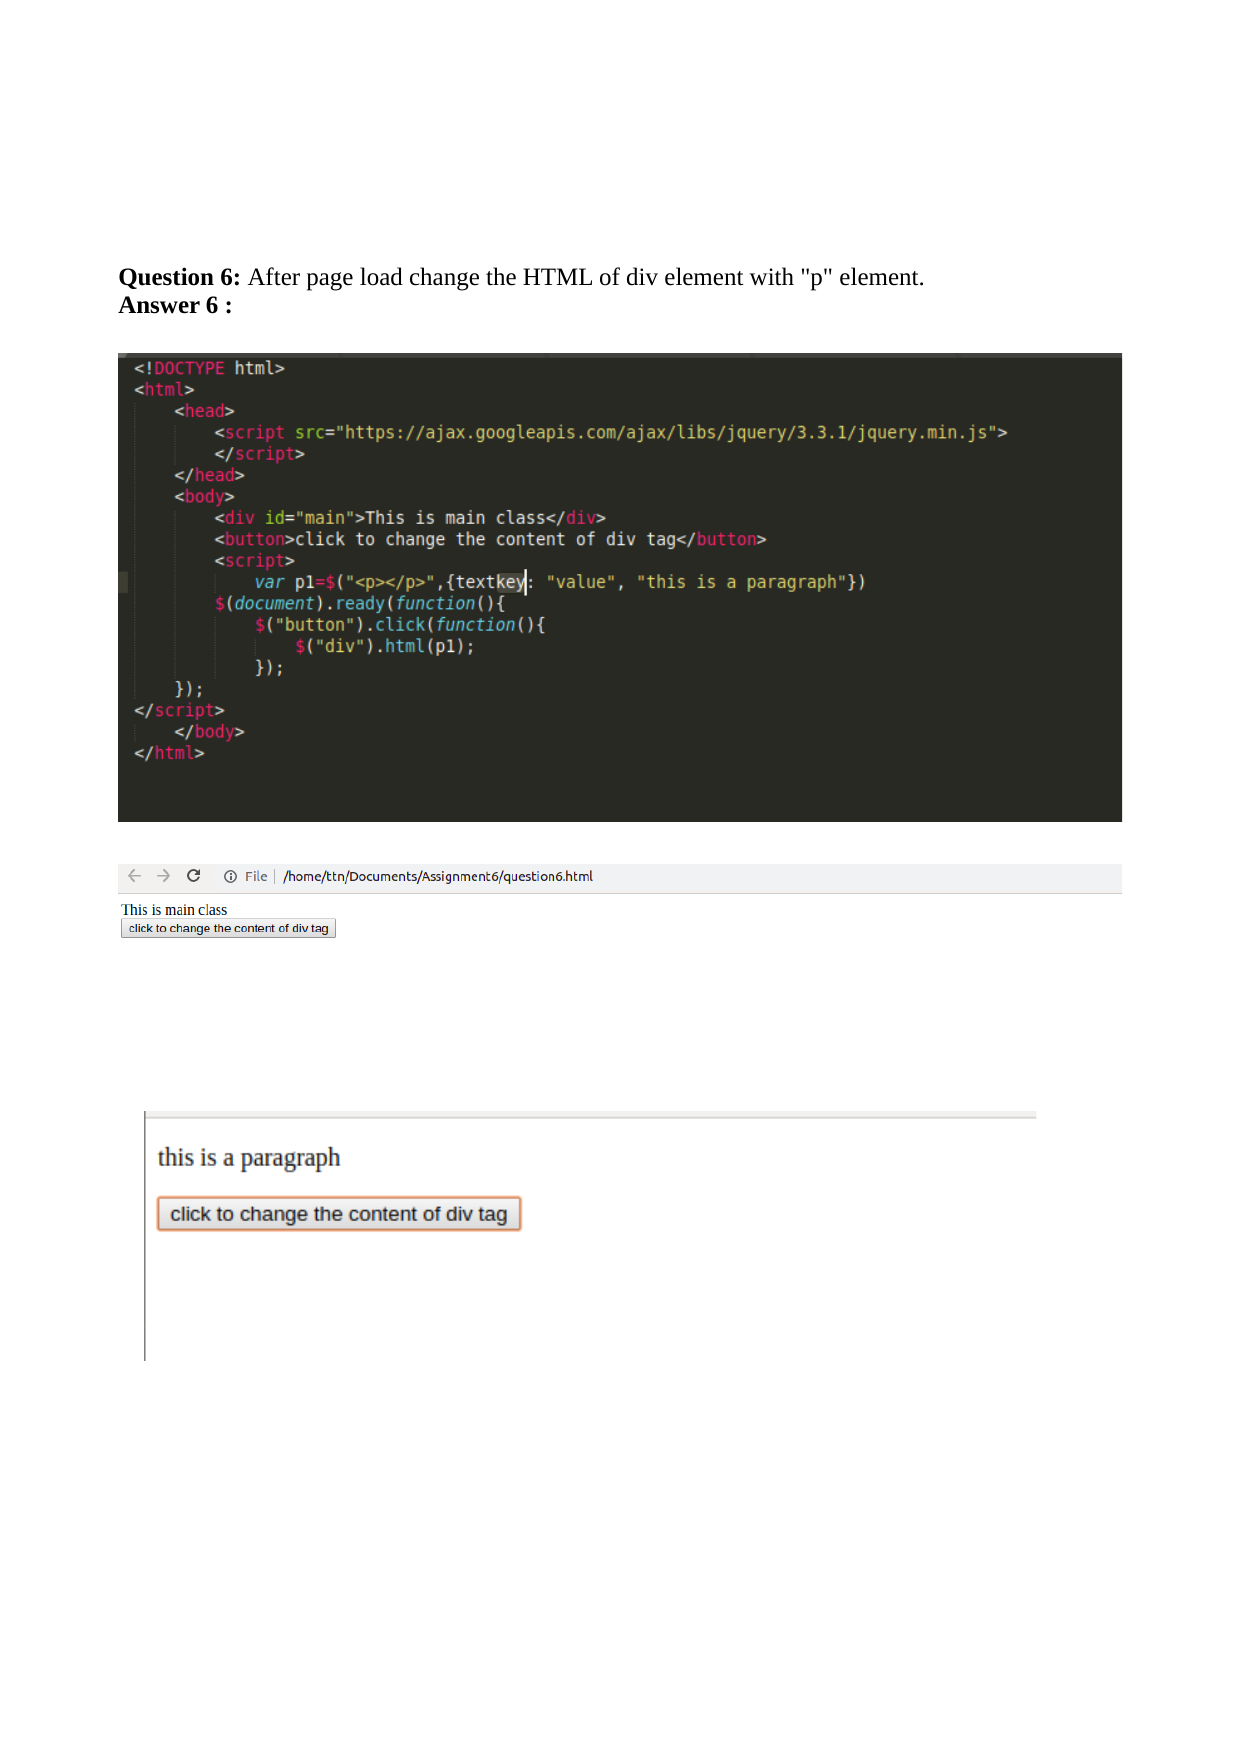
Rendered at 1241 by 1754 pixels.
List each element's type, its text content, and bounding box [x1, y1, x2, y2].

text Answer 6 : [118, 291, 1122, 319]
text Question 6: After page load change the HTML of div element with "p" element. [118, 262, 1122, 291]
picture [144, 1111, 1037, 1361]
picture [118, 864, 1123, 1042]
picture [118, 353, 1123, 822]
